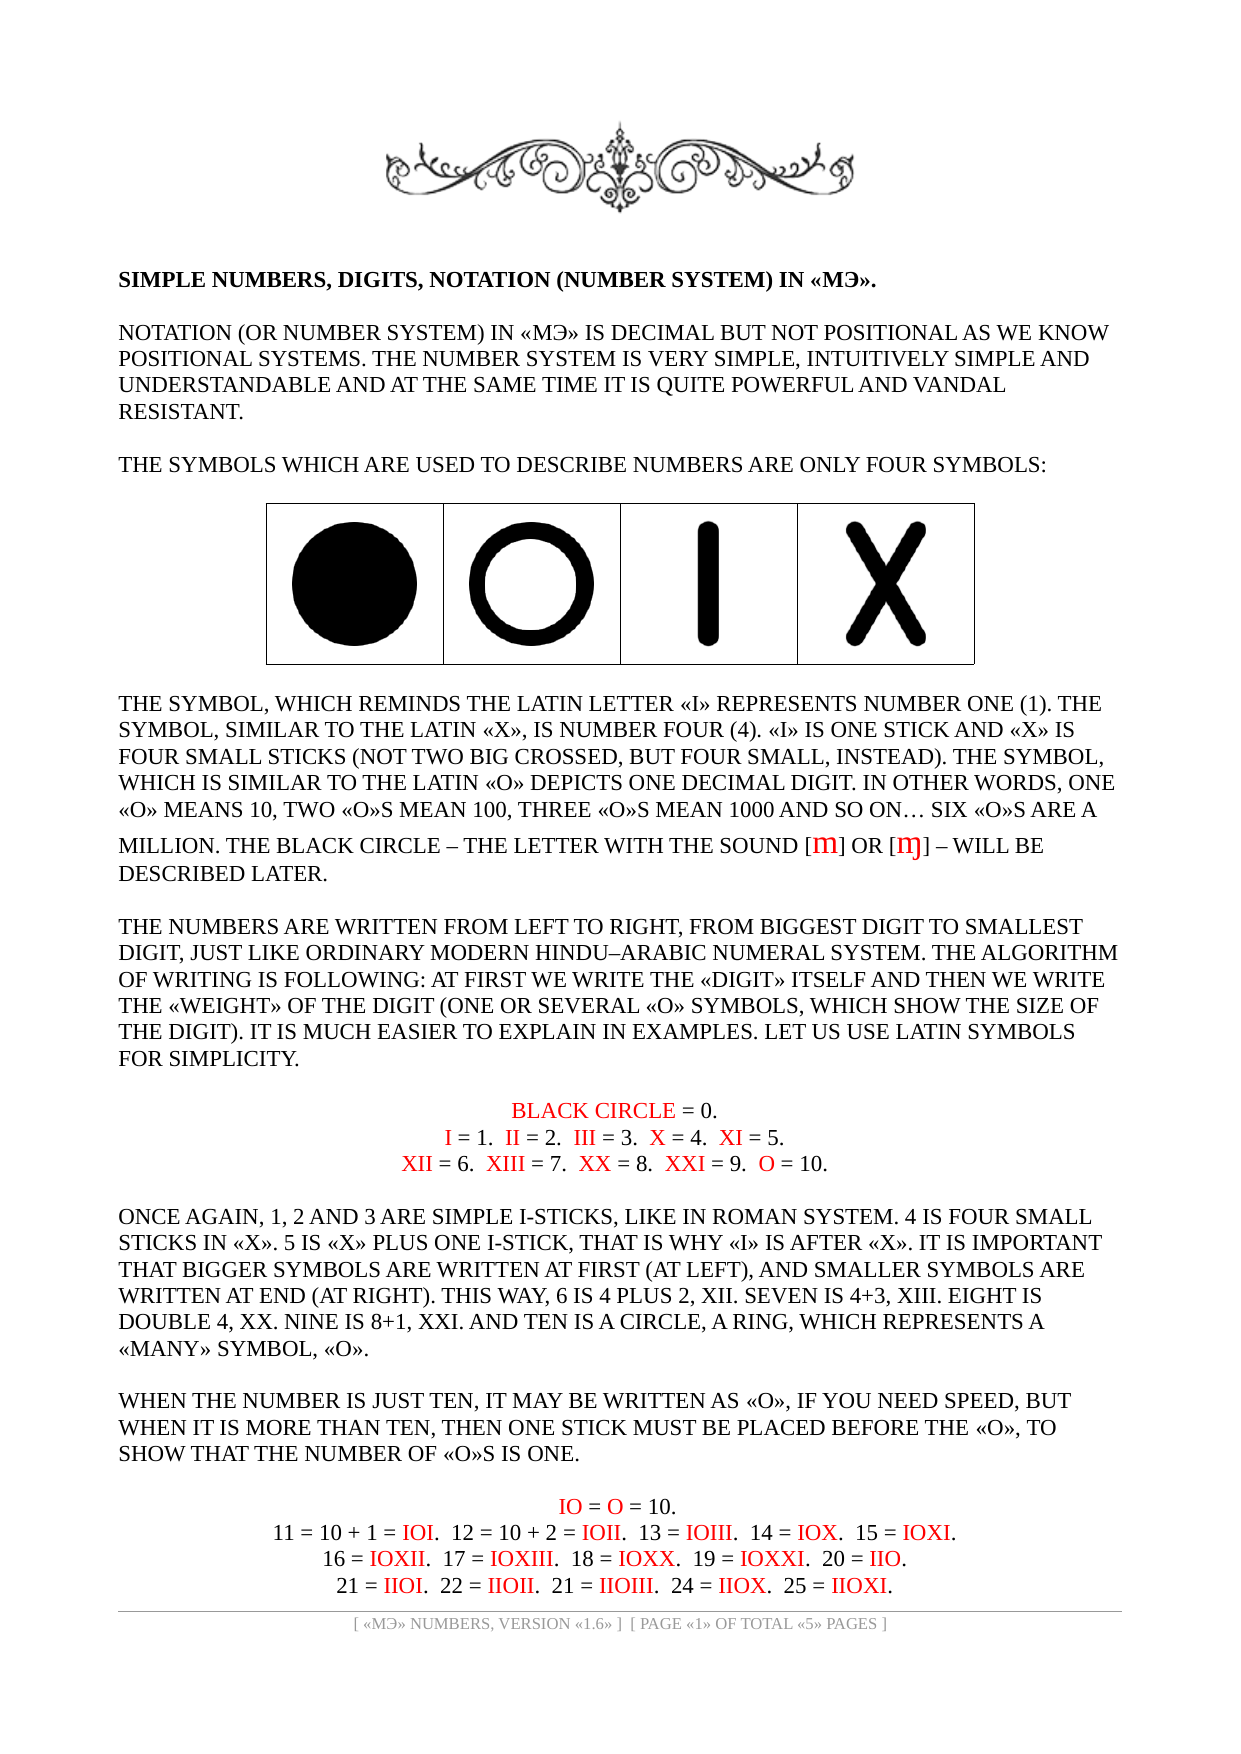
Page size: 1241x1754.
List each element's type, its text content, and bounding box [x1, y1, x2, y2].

text THE NUMBERS ARE WRITTEN FROM LEFT TO RIGHT, FROM BIGGEST DIGIT TO SMALLEST DIGIT, JUST LIKE ORDINARY MODERN HINDU–ARABIC NUMERAL SYSTEM. THE ALGORITHM OF WRITING IS FOLLOWING: AT FIRST WE WRITE THE «DIGIT» ITSELF AND THEN WE WRITE THE «WEIGHT» OF THE DIGIT (ONE OR SEVERAL «O» SYMBOLS, WHICH SHOW THE SIZE OF THE DIGIT). IT IS MUCH EASIER TO EXPLAIN IN EXAMPLES. LET US USE LATIN SYMBOLS FOR SIMPLICITY. [118, 913, 1122, 1071]
text 11 = 10 + 1 = IOI. 12 = 10 + 2 = IOII. 13 = IOIII. 14 = IOX. 15 = IOXI. [118, 1519, 1122, 1546]
table_header [267, 504, 443, 664]
text IO = O = 10. [118, 1493, 1122, 1519]
picture [457, 509, 606, 658]
table_header [444, 504, 620, 664]
picture [280, 509, 429, 658]
picture [634, 509, 783, 658]
text 16 = IOXII. 17 = IOXIII. 18 = IOXX. 19 = IOXXI. 20 = IIO. [118, 1546, 1122, 1572]
text BLACK CIRCLE = 0. [118, 1097, 1122, 1124]
text THE SYMBOL, WHICH REMINDS THE LATIN LETTER «I» REPRESENTS NUMBER ONE (1). THE SYMBOL, SIMILAR TO THE LATIN «X», IS NUMBER FOUR (4). «I» IS ONE STICK AND «X» IS FOUR SMALL STICKS (NOT TWO BIG CROSSED, BUT FOUR SMALL, INSTEAD). THE SYMBOL, WHICH IS SIMILAR TO THE LATIN «O» DEPICTS ONE DECIMAL DIGIT. IN OTHER WORDS, ONE «O» MEANS 10, TWO «O»S MEAN 100, THREE «O»S MEAN 1000 AND SO ON… SIX «O»S ARE A MILLION. THE BLACK CIRCLE – THE LETTER WITH THE SOUND [m] OR [ɱ] – WILL BE DESCRIBED LATER. [118, 690, 1122, 887]
table_header [621, 504, 797, 664]
text ONCE AGAIN, 1, 2 AND 3 ARE SIMPLE I-STICKS, LIKE IN ROMAN SYSTEM. 4 IS FOUR SMALL STICKS IN «X». 5 IS «X» PLUS ONE I-STICK, THAT IS WHY «I» IS AFTER «X». IT IS IMPORTANT THAT BIGGER SYMBOLS ARE WRITTEN AT FIRST (AT LEFT), AND SMALLER SYMBOLS ARE WRITTEN AT END (AT RIGHT). THIS WAY, 6 IS 4 PLUS 2, XII. SEVEN IS 4+3, XIII. EIGHT IS DOUBLE 4, XX. NINE IS 8+1, XXI. AND TEN IS A CIRCLE, A RING, WHICH REPRESENTS A «MANY» SYMBOL, «O». [118, 1203, 1122, 1361]
text WHEN THE NUMBER IS JUST TEN, IT MAY BE WRITTEN AS «O», IF YOU NEED SPEED, BUT WHEN IT IS MORE THAN TEN, THEN ONE STICK MUST BE PLACED BEFORE THE «O», TO SHOW THAT THE NUMBER OF «O»S IS ONE. [118, 1387, 1122, 1466]
text 21 = IIOI. 22 = IIOII. 21 = IIOIII. 24 = IIOX. 25 = IIOXI. [118, 1572, 1122, 1598]
table_header [798, 504, 974, 664]
text NOTATION (OR NUMBER SYSTEM) IN «МЭ» IS DECIMAL BUT NOT POSITIONAL AS WE KNOW POSITIONAL SYSTEMS. THE NUMBER SYSTEM IS VERY SIMPLE, INTUITIVELY SIMPLE AND UNDERSTANDABLE AND AT THE SAME TIME IT IS QUITE POWERFUL AND VANDAL RESISTANT. [118, 319, 1122, 424]
text SIMPLE NUMBERS, DIGITS, NOTATION (NUMBER SYSTEM) IN «МЭ». [118, 266, 1122, 292]
text I = 1. II = 2. III = 3. X = 4. XI = 5. [118, 1124, 1122, 1150]
text XII = 6. XIII = 7. XX = 8. XXI = 9. O = 10. [118, 1150, 1122, 1177]
text THE SYMBOLS WHICH ARE USED TO DESCRIBE NUMBERS ARE ONLY FOUR SYMBOLS: [118, 451, 1122, 477]
picture [385, 118, 855, 214]
picture [811, 509, 961, 658]
